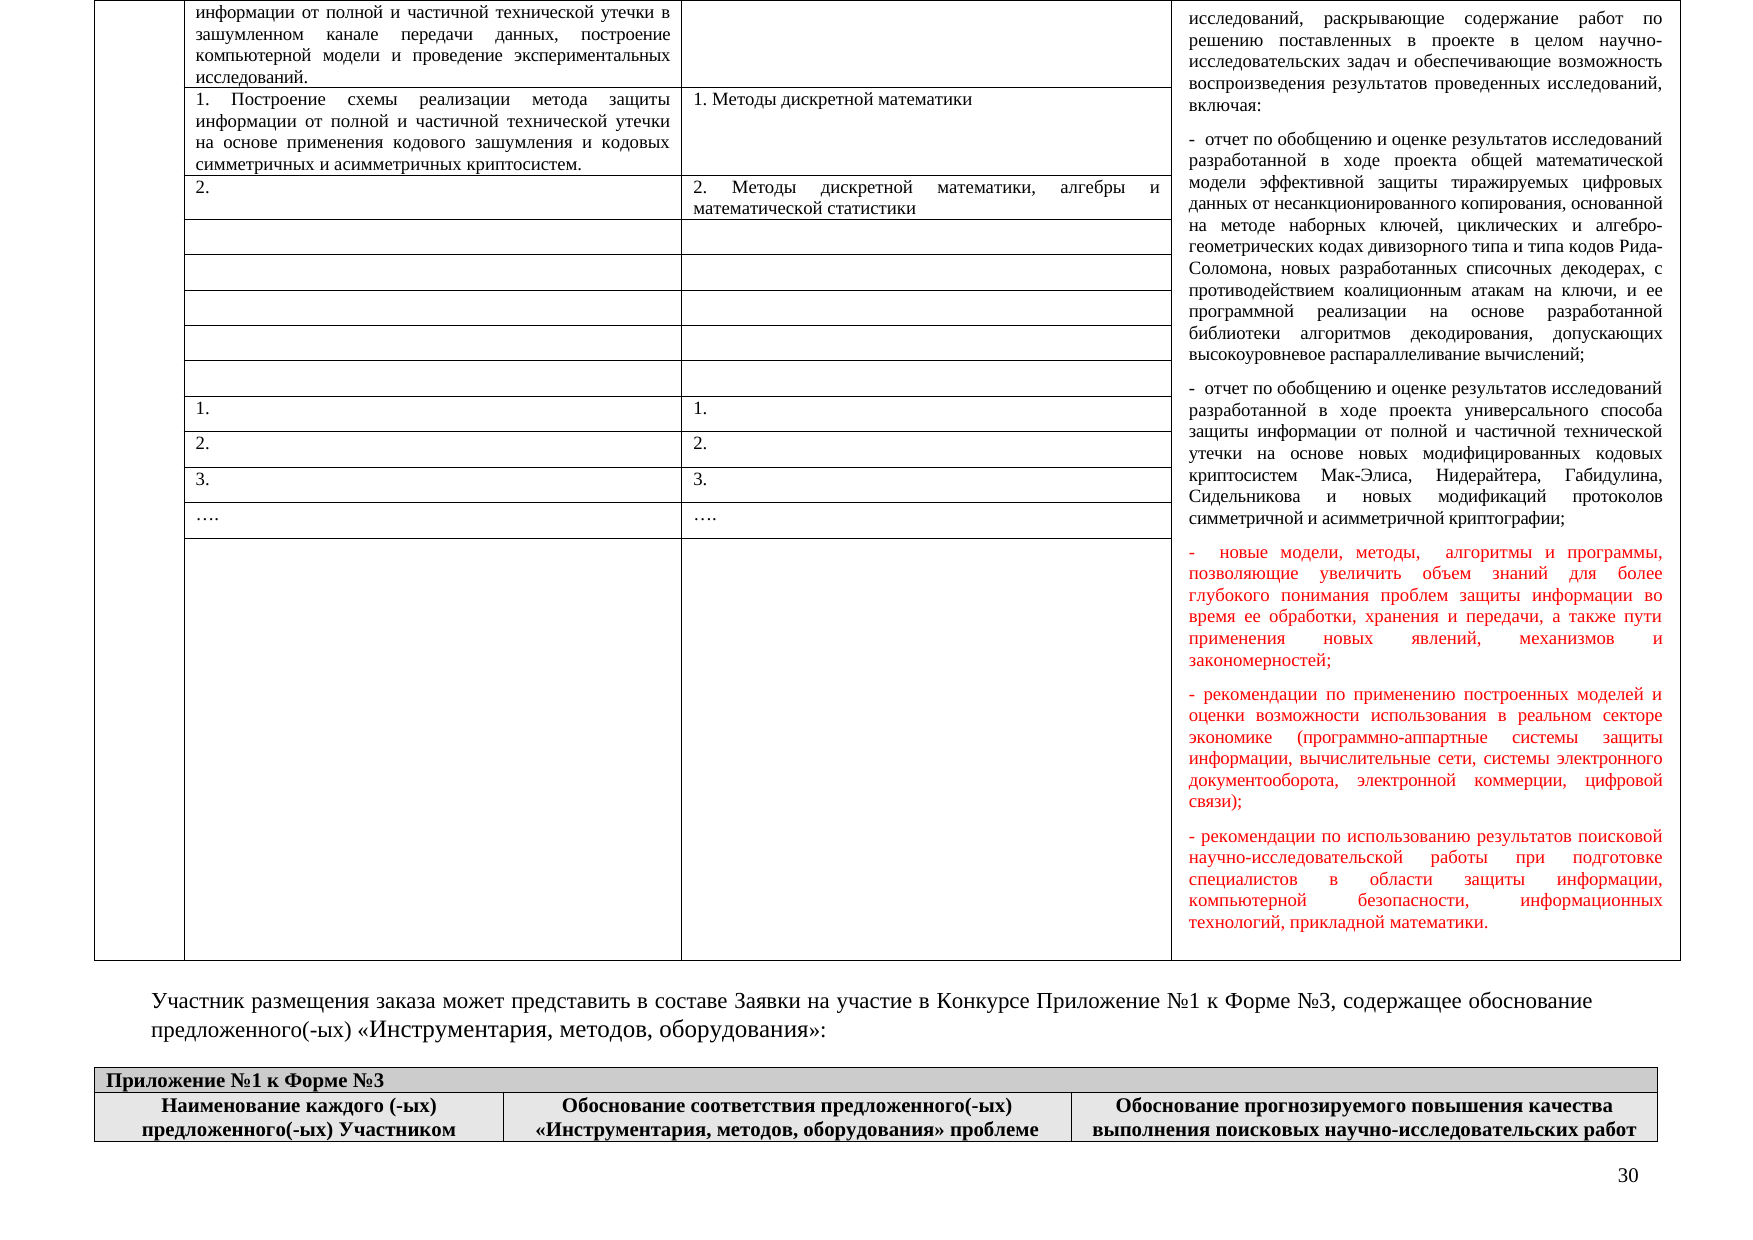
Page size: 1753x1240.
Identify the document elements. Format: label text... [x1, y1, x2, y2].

table_cell 3. [682, 468, 1171, 502]
table_cell [95, 1, 184, 960]
table_cell 1. [185, 397, 681, 431]
text Участник размещения заказа может представить в составе Заявки на участие в Конкурсе Приложение №1 к Форме №3, содержащее обоснование предложенного(-ых) «Инструментария, методов, оборудования»: [151, 987, 1594, 1043]
table_cell Наименование каждого (-ых) предложенного(-ых) Участником [95, 1093, 503, 1141]
table_cell 2. Методы дискретной математики, алгебры и математической статистики [682, 176, 1171, 219]
table_cell [185, 539, 681, 960]
table_cell 1. Построение схемы реализации метода защиты информации от полной и частичной технической утечки на основе применения кодового зашумления и кодовых симметричных и асимметричных криптосистем. [185, 88, 681, 174]
table_cell [682, 220, 1171, 254]
table_cell [682, 255, 1171, 289]
table_cell [682, 326, 1171, 360]
table_cell Обоснование соответствия предложенного(-ых) «Инструментария, методов, оборудования» проблеме [504, 1093, 1071, 1141]
table_cell …. [185, 503, 681, 537]
table_header Приложение №1 к Форме №3 [95, 1068, 1657, 1092]
table_cell [185, 220, 681, 254]
table_cell [682, 1, 1171, 87]
table_cell [185, 361, 681, 396]
table_cell [185, 255, 681, 289]
table_cell 1. [682, 397, 1171, 431]
table_cell [682, 361, 1171, 396]
table_cell [185, 326, 681, 360]
table_cell информации от полной и частичной технической утечки в зашумленном канале передачи данных, построение компьютерной модели и проведение экспериментальных исследований. [185, 1, 681, 87]
table_cell 2. [185, 432, 681, 467]
table_cell [682, 539, 1171, 960]
table_cell 3. [185, 468, 681, 502]
table_cell 2. [185, 176, 681, 219]
table_cell 2. [682, 432, 1171, 467]
table_cell [185, 291, 681, 325]
table_cell исследований, раскрывающие содержание работ по решению поставленных в проекте в целом научно-исследовательских задач и обеспечивающие возможность воспроизведения результатов проведенных исследований, включая: - отчет по обобщению и оценке результатов исследований разработанной в ходе проекта общей математической модели эффективной защиты тиражируемых цифровых данных от несанкционированного копирования, основанной на методе наборных ключей, циклических и алгебро-геометрических кодах дивизорного типа и типа кодов Рида-Соломона, новых разработанных списочных декодерах, с противодействием коалиционным атакам на ключи, и ее программной реализации на основе разработанной библиотеки алгоритмов декодирования, допускающих высокоуровневое распараллеливание вычислений; - отчет по обобщению и оценке результатов исследований разработанной в ходе проекта универсального способа защиты информации от полной и частичной технической утечки на основе новых модифицированных кодовых криптосистем Мак-Элиса, Нидерайтера, Габидулина, Сидельникова и новых модификаций протоколов симметричной и асимметричной криптографии; - новые модели, методы, алгоритмы и программы, позволяющие увеличить объем знаний для более глубокого понимания проблем защиты информации во время ее обработки, хранения и передачи, а также пути применения новых явлений, механизмов и закономерностей; - рекомендации по применению построенных моделей и оценки возможности использования в реальном секторе экономике (программно-аппартные системы защиты информации, вычислительные сети, системы электронного документооборота, электронной коммерции, цифровой связи); - рекомендации по использованию результатов поисковой научно-исследовательской работы при подготовке специалистов в области защиты информации, компьютерной безопасности, информационных технологий, прикладной математики. [1172, 1, 1680, 960]
table_cell …. [682, 503, 1171, 537]
table_cell [682, 291, 1171, 325]
table_cell Обоснование прогнозируемого повышения качества выполнения поисковых научно-исследовательских работ [1072, 1093, 1657, 1141]
table_cell 1. Методы дискретной математики [682, 88, 1171, 174]
